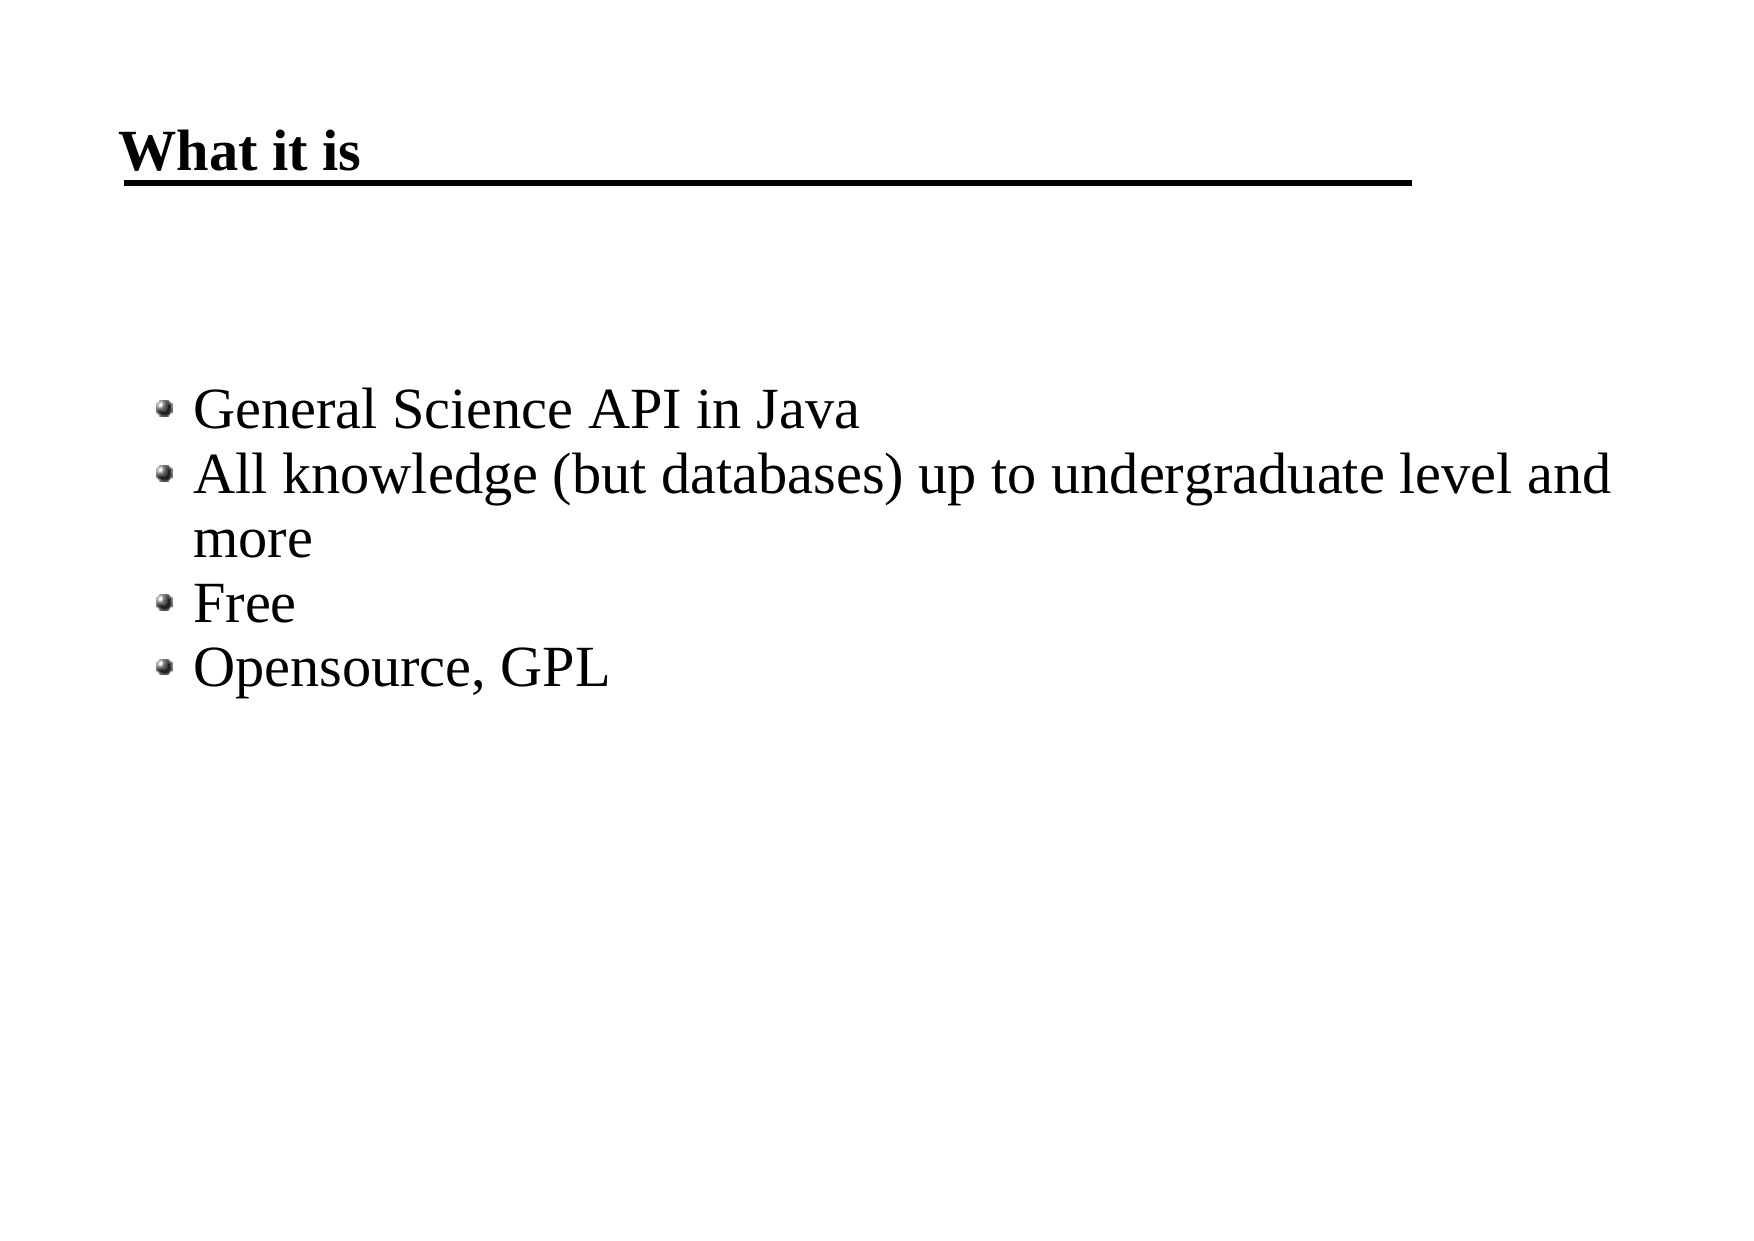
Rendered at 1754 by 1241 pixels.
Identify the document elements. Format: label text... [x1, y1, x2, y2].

list General Science API in Java [156, 376, 1636, 441]
list Opensource, GPL [156, 635, 1636, 699]
picture [156, 465, 173, 482]
list Free [156, 570, 1636, 635]
text What it is [118, 118, 1636, 183]
picture [156, 400, 173, 417]
picture [156, 659, 173, 675]
picture [156, 594, 173, 611]
list All knowledge (but databases) up to undergraduate level and more [156, 441, 1636, 570]
